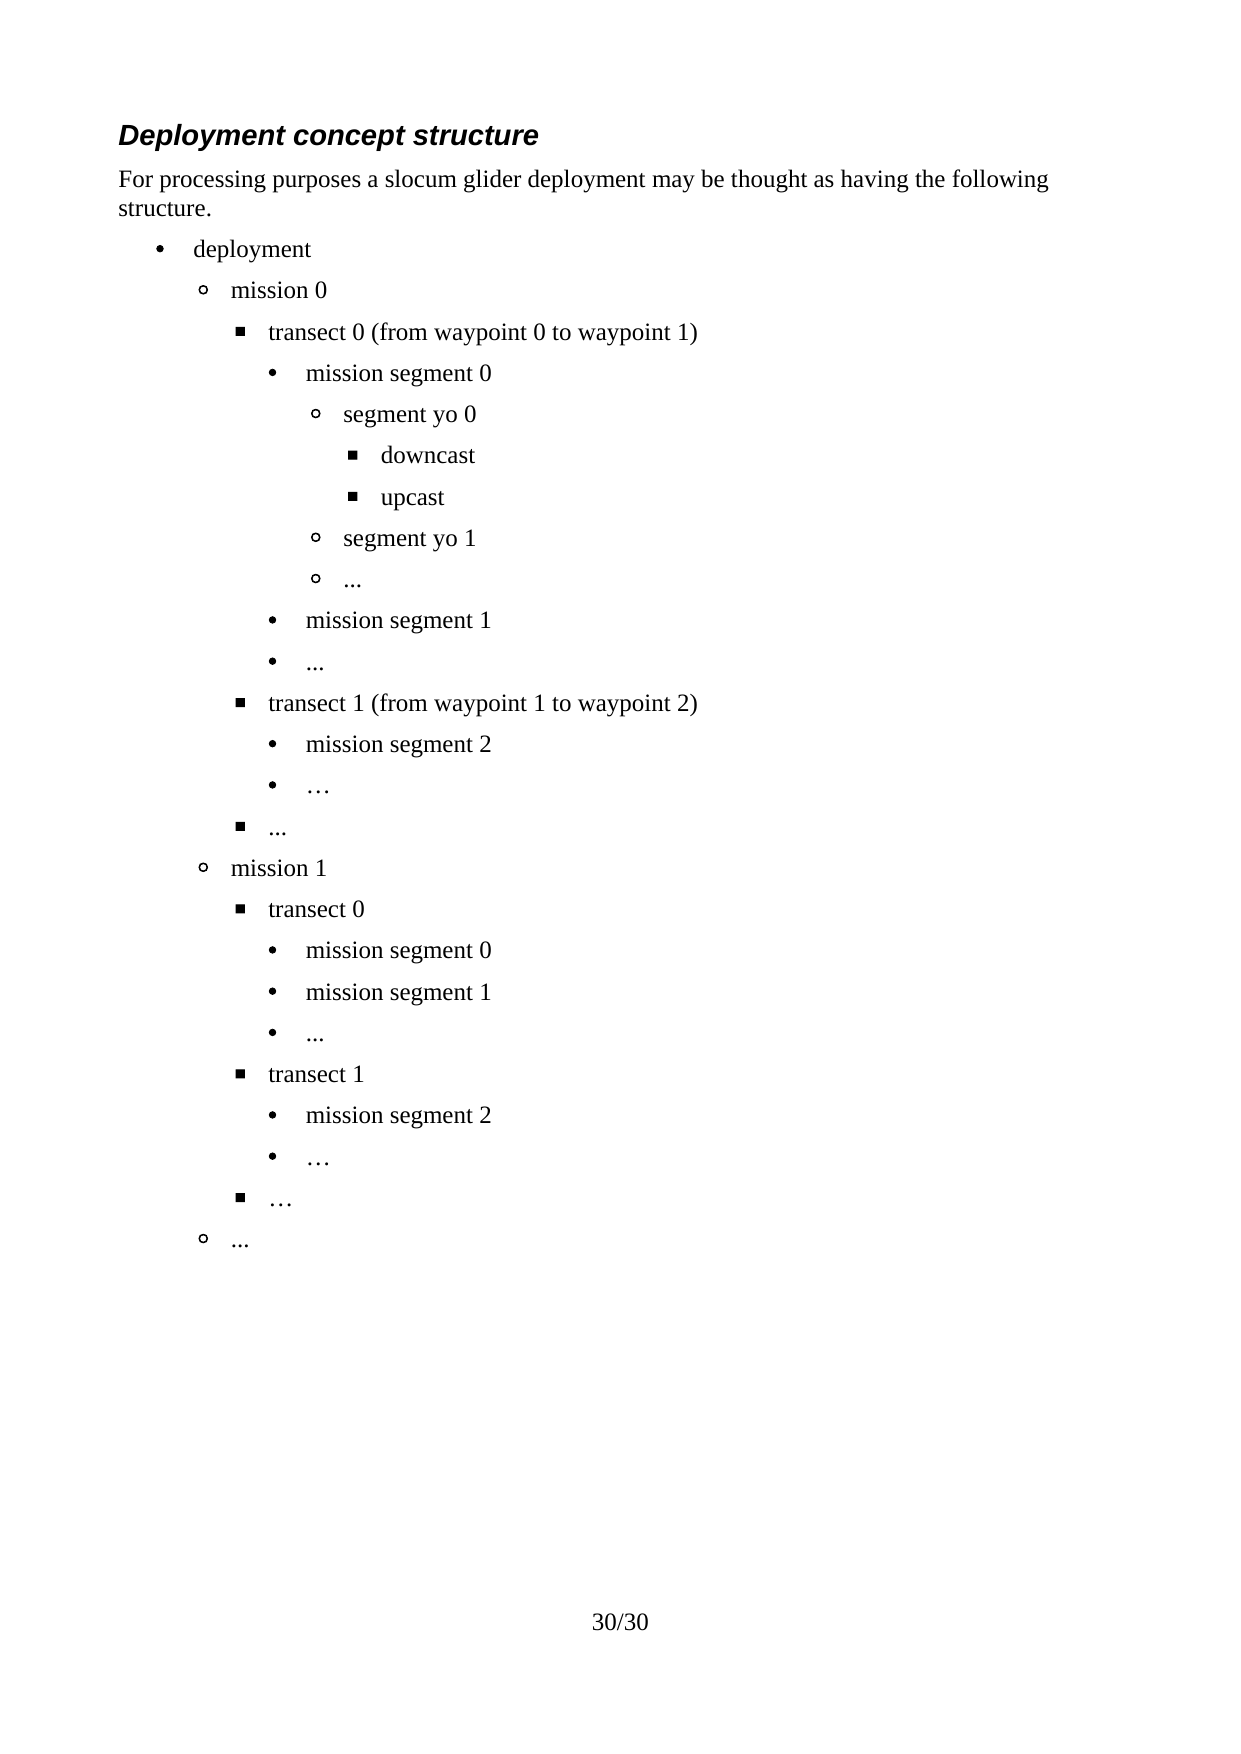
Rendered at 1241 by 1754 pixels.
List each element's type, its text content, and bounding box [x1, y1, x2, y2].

list transect 0 (from waypoint 0 to waypoint 1) [231, 317, 1122, 345]
list segment yo 1 [306, 523, 1122, 552]
list mission segment 0 [268, 358, 1122, 387]
list … [268, 770, 1122, 799]
list upcast [343, 482, 1122, 510]
list mission segment 1 [268, 977, 1122, 1005]
list ... [268, 1018, 1122, 1047]
list mission segment 0 [268, 935, 1122, 964]
list ... [193, 1224, 1122, 1253]
list ... [231, 812, 1122, 840]
list … [268, 1142, 1122, 1170]
subtitle Deployment concept structure [118, 118, 1122, 152]
list transect 1 [231, 1059, 1122, 1088]
list mission 0 [193, 275, 1122, 304]
list transect 1 (from waypoint 1 to waypoint 2) [231, 688, 1122, 717]
list ... [306, 564, 1122, 593]
text For processing purposes a slocum glider deployment may be thought as having the following structure. [118, 164, 1122, 222]
list mission 1 [193, 853, 1122, 882]
list transect 0 [231, 894, 1122, 923]
list mission segment 2 [268, 1100, 1122, 1129]
list deployment [156, 234, 1122, 263]
list segment yo 0 [306, 399, 1122, 428]
list mission segment 1 [268, 605, 1122, 634]
list mission segment 2 [268, 729, 1122, 758]
list ... [268, 647, 1122, 675]
list … [231, 1183, 1122, 1212]
list downcast [343, 440, 1122, 469]
